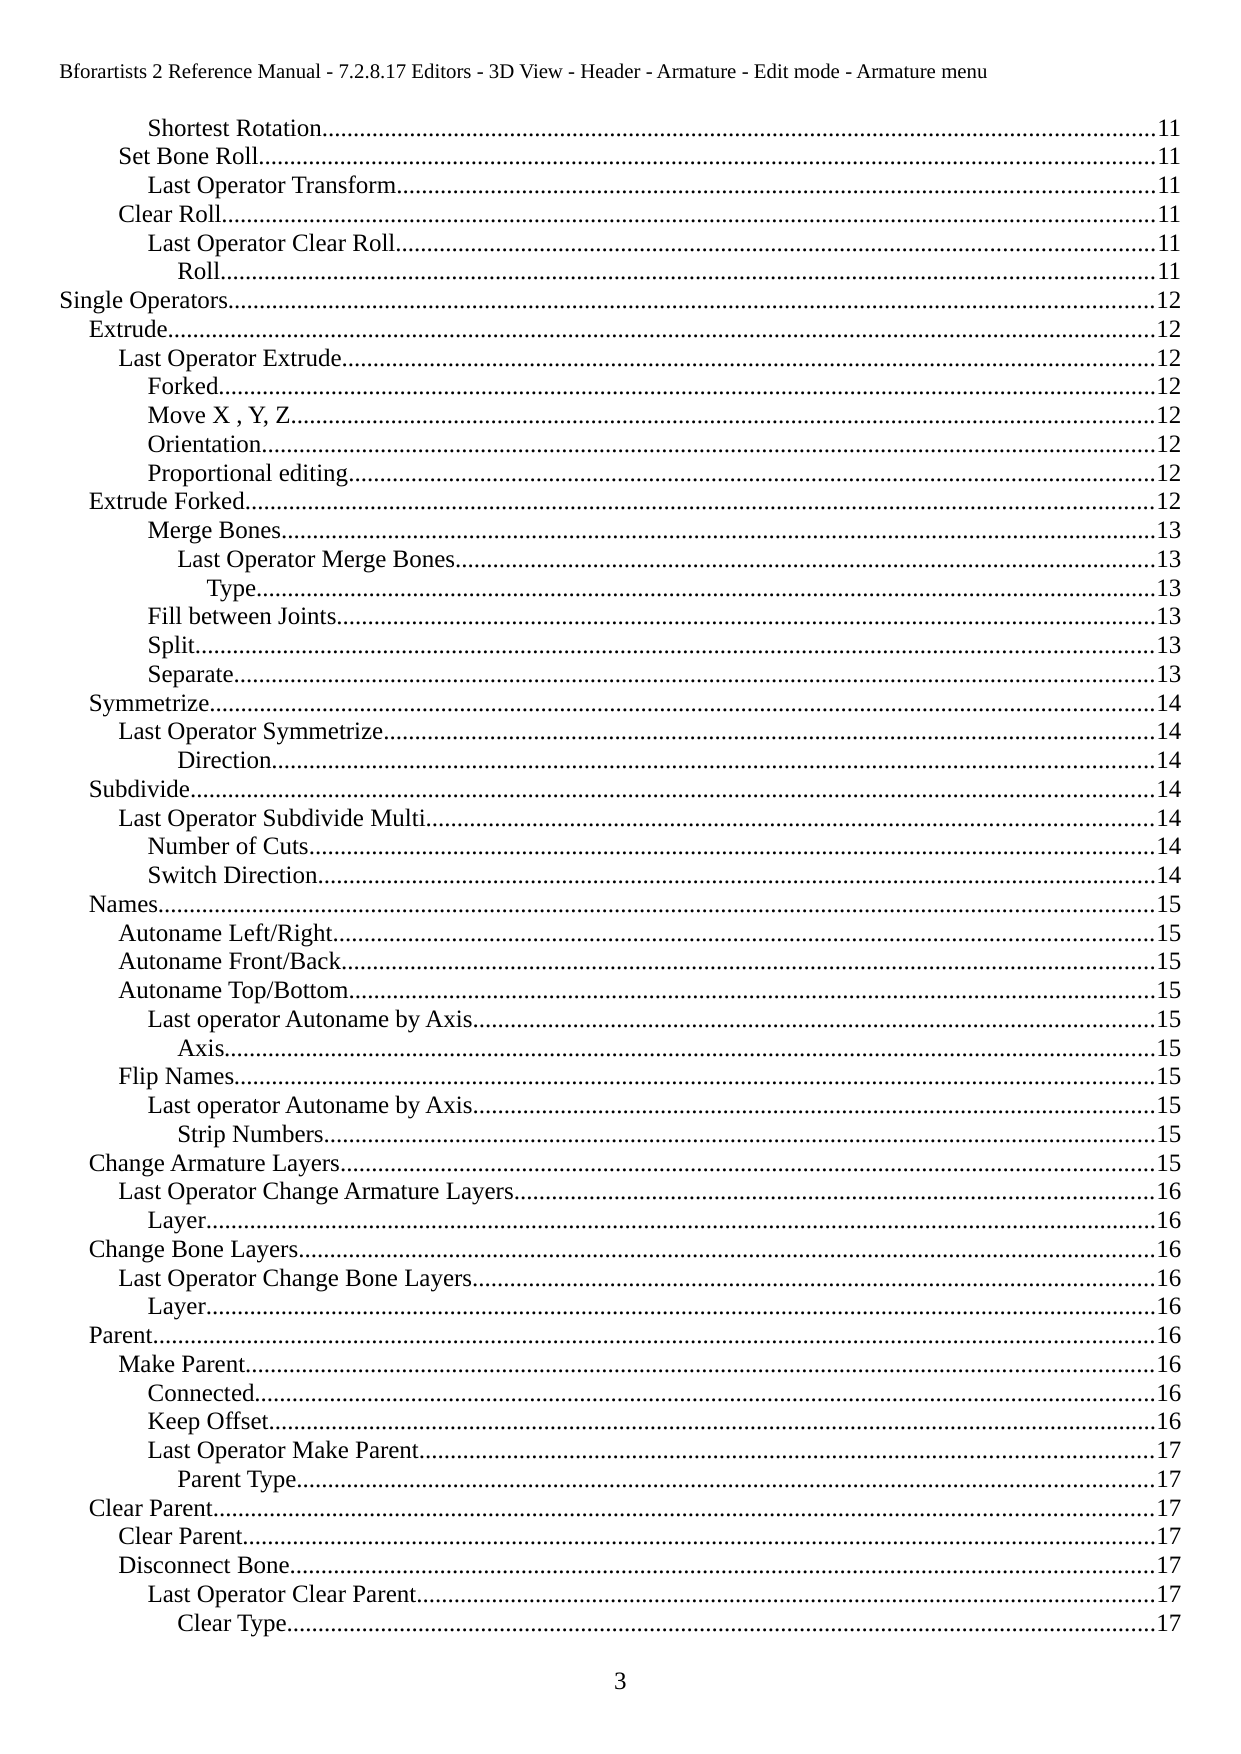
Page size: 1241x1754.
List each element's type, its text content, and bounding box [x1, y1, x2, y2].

text Proportional editing 12 [147, 458, 1181, 486]
text Last Operator Subdivide Multi 14 [118, 803, 1181, 831]
text Type 13 [206, 573, 1181, 601]
text Strip Numbers 15 [177, 1119, 1181, 1148]
text Direction 14 [177, 745, 1181, 774]
text Last Operator Clear Roll 11 [147, 228, 1181, 256]
text Last Operator Transform 11 [147, 170, 1181, 199]
text Last Operator Extrude 12 [118, 343, 1181, 371]
text Forked 12 [147, 371, 1181, 400]
text Layer 16 [147, 1205, 1181, 1234]
text Extrude Forked 12 [88, 486, 1181, 515]
text Orientation 12 [147, 429, 1181, 458]
text Change Bone Layers 16 [88, 1234, 1181, 1263]
text Merge Bones 13 [147, 515, 1181, 544]
text Set Bone Roll 11 [118, 141, 1181, 170]
text Last Operator Symmetrize 14 [118, 716, 1181, 745]
text Clear Type 17 [177, 1608, 1181, 1636]
text Split 13 [147, 630, 1181, 659]
text Last Operator Clear Parent 17 [147, 1579, 1181, 1608]
text Fill between Joints 13 [147, 601, 1181, 630]
text Clear Parent 17 [118, 1521, 1181, 1550]
text Last operator Autoname by Axis 15 [147, 1004, 1181, 1033]
text Single Operators 12 [59, 285, 1181, 314]
text Names 15 [88, 889, 1181, 918]
text Subdivide 14 [88, 774, 1181, 803]
text Flip Names 15 [118, 1061, 1181, 1090]
text Axis 15 [177, 1033, 1181, 1061]
text Last Operator Merge Bones 13 [177, 544, 1181, 573]
text Connected 16 [147, 1378, 1181, 1406]
text Extrude 12 [88, 314, 1181, 343]
text Parent Type 17 [177, 1464, 1181, 1493]
text Shortest Rotation 11 [147, 113, 1181, 141]
text Layer 16 [147, 1291, 1181, 1320]
text Switch Direction 14 [147, 860, 1181, 889]
text Disconnect Bone 17 [118, 1550, 1181, 1579]
text Move X , Y, Z 12 [147, 400, 1181, 429]
text Last Operator Change Bone Layers 16 [118, 1263, 1181, 1291]
text Separate 13 [147, 659, 1181, 688]
text Number of Cuts 14 [147, 831, 1181, 860]
text Last operator Autoname by Axis 15 [147, 1090, 1181, 1119]
text Make Parent 16 [118, 1349, 1181, 1378]
text Change Armature Layers 15 [88, 1148, 1181, 1176]
text Autoname Top/Bottom 15 [118, 975, 1181, 1004]
text Last Operator Change Armature Layers 16 [118, 1176, 1181, 1205]
text Clear Roll 11 [118, 199, 1181, 228]
text Last Operator Make Parent 17 [147, 1435, 1181, 1464]
text Keep Offset 16 [147, 1406, 1181, 1435]
text Autoname Left/Right 15 [118, 918, 1181, 946]
text Autoname Front/Back 15 [118, 946, 1181, 975]
text Symmetrize 14 [88, 688, 1181, 716]
text Roll 11 [177, 256, 1181, 285]
text Clear Parent 17 [88, 1493, 1181, 1521]
text Parent 16 [88, 1320, 1181, 1349]
